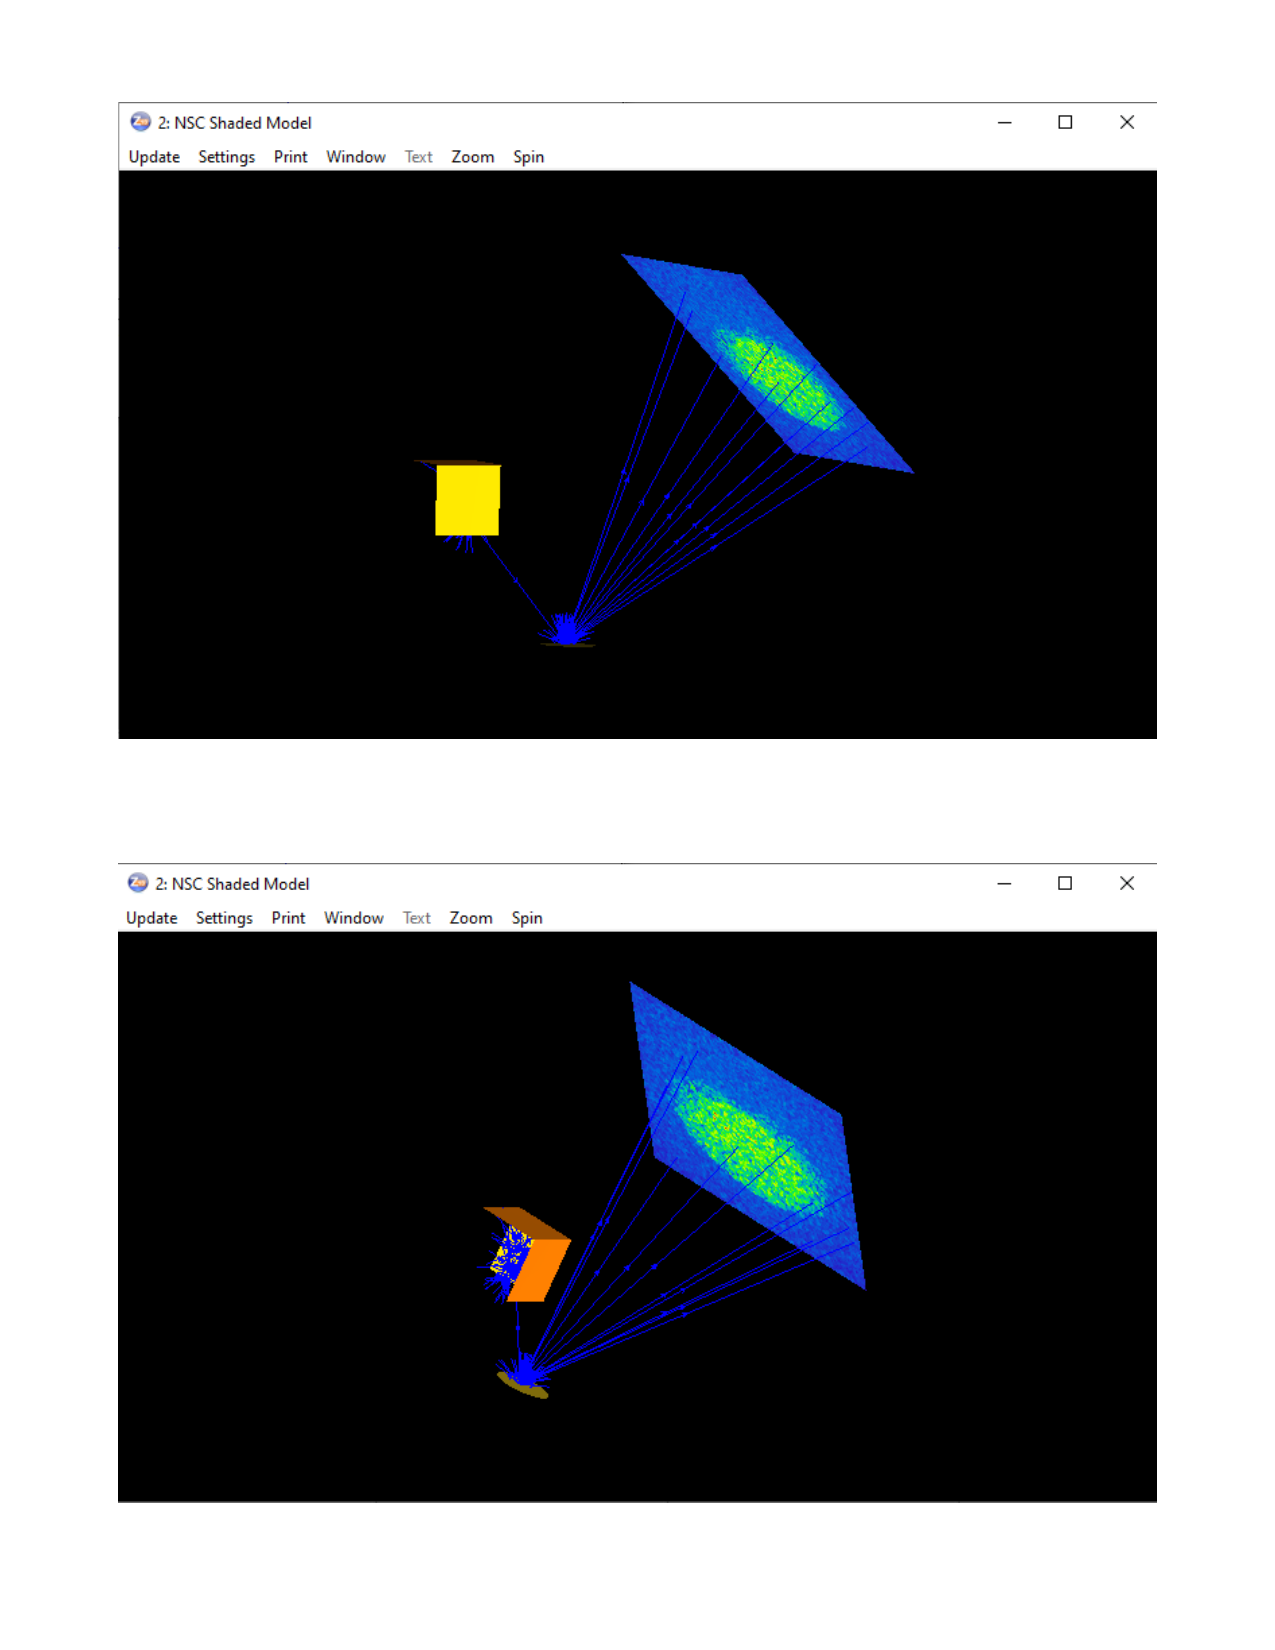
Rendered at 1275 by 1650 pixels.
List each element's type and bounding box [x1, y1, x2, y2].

picture [118, 102, 1157, 739]
picture [118, 863, 1157, 1503]
